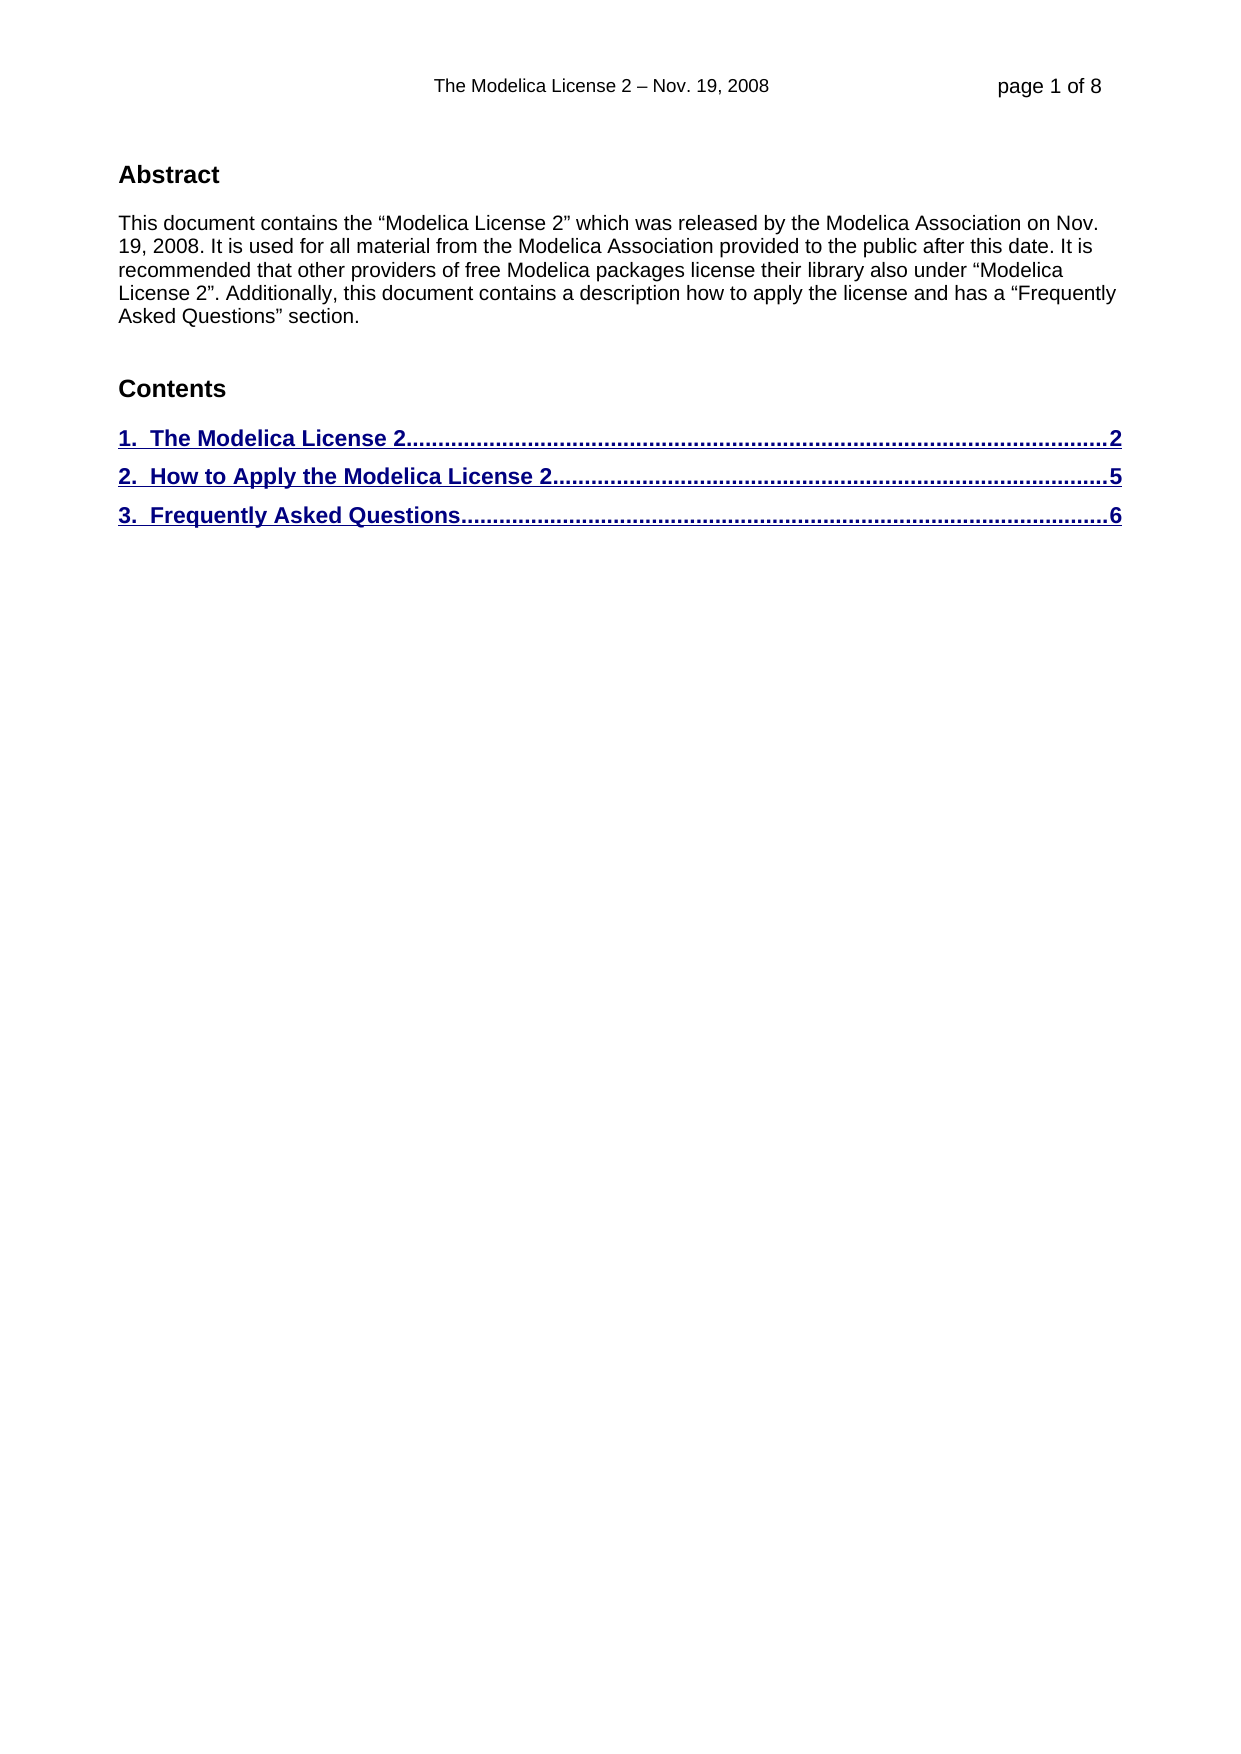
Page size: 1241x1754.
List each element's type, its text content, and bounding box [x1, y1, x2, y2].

text Contents [118, 374, 1122, 402]
text This document contains the “Modelica License 2” which was released by the Modelica Association on Nov. 19, 2008. It is used for all material from the Modelica Association provided to the public after this date. It is recommended that other providers of free Modelica packages license their library also under “Modelica License 2”. Additionally, this document contains a description how to apply the license and has a “Frequently Asked Questions” section. [118, 212, 1122, 328]
text 1. The Modelica License 2 2 [118, 426, 1122, 448]
text 2. How to Apply the Modelica License 2 5 [118, 464, 1122, 486]
text Abstract [118, 161, 1122, 189]
text 3. Frequently Asked Questions 6 [118, 502, 1122, 525]
